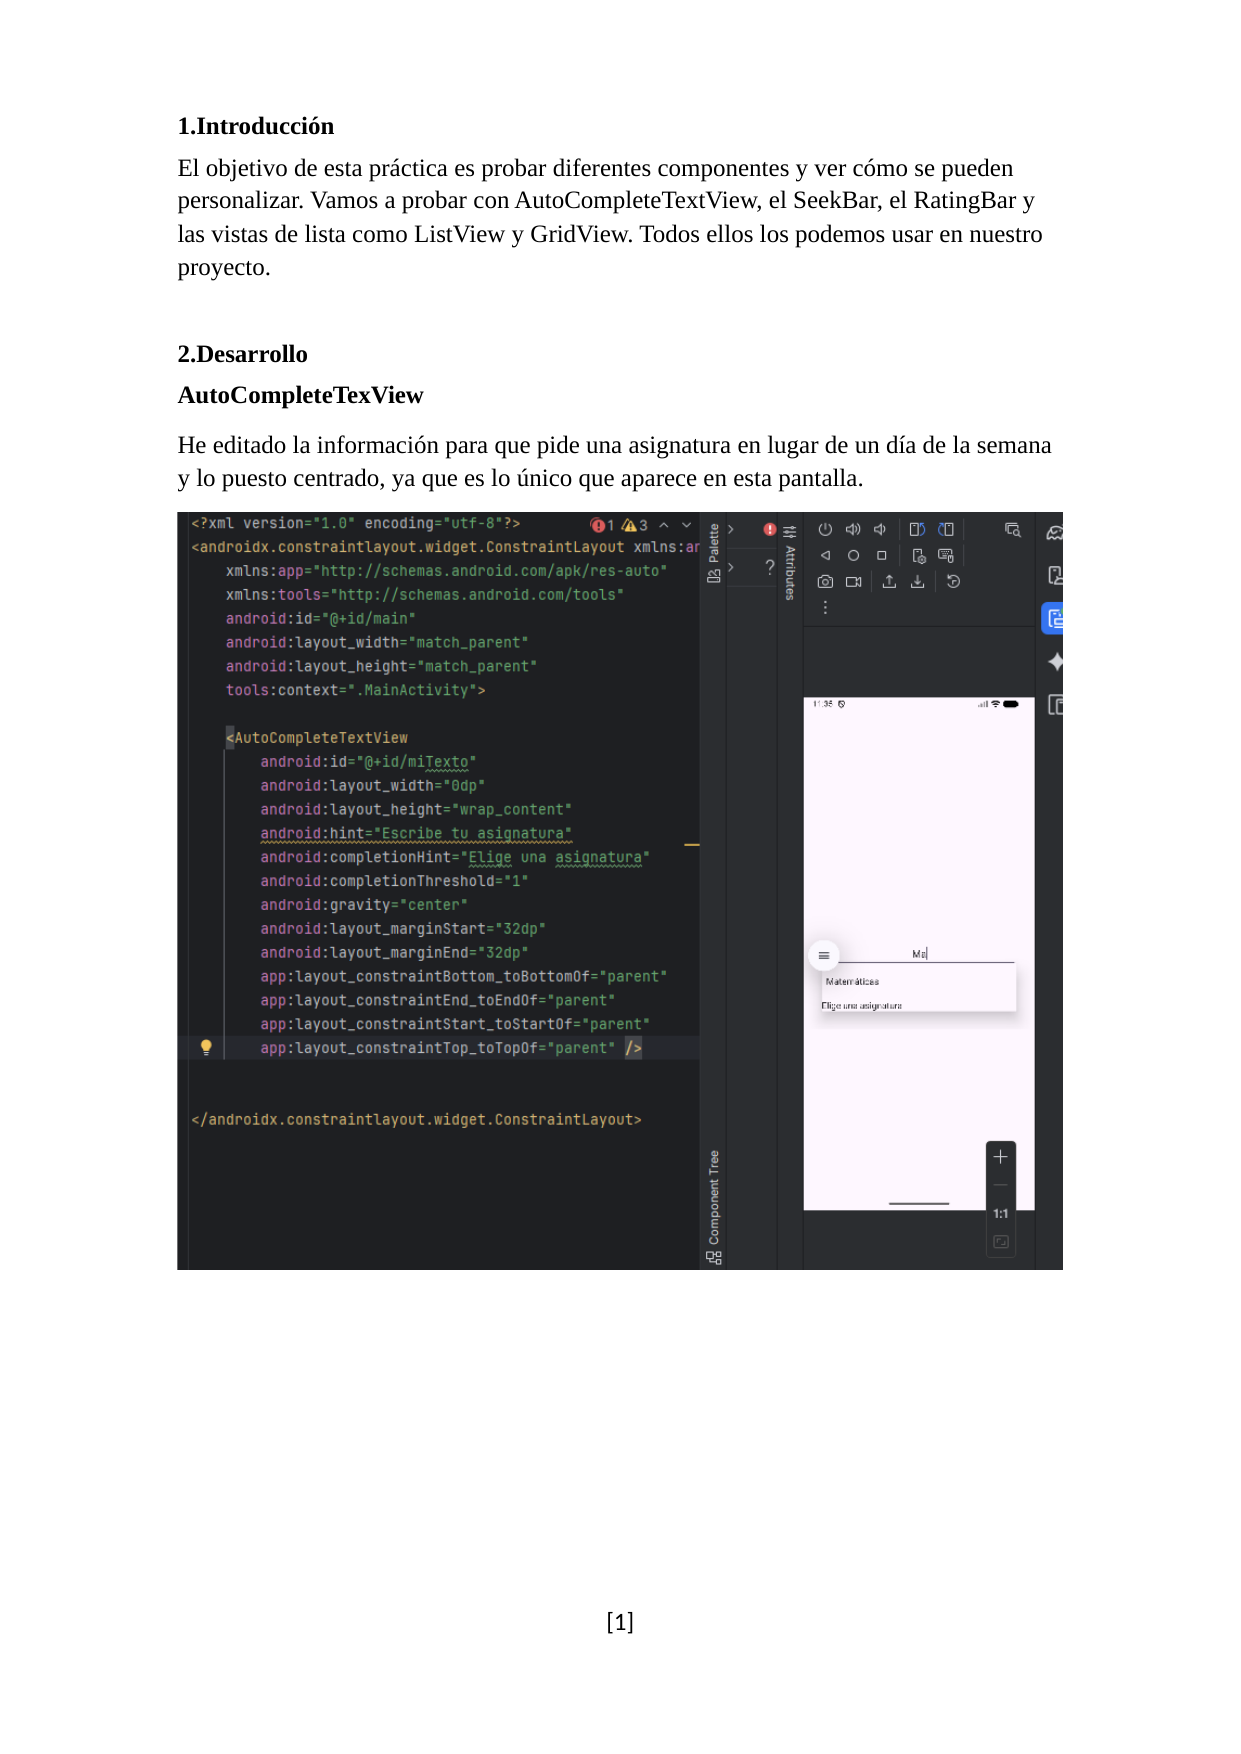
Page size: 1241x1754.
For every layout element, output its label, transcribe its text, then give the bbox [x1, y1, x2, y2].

text AutoCompleteTexView [177, 380, 1063, 409]
subtitle 2.Desarrollo [177, 339, 1063, 368]
subtitle 1.Introducción [177, 111, 1063, 140]
text He editado la información para que pide una asignatura en lugar de un día de la semana y lo puesto centrado, ya que es lo único que aparece en esta pantalla. [177, 430, 1063, 492]
text El objetivo de esta práctica es probar diferentes componentes y ver cómo se pueden personalizar. Vamos a probar con AutoCompleteTextView, el SeekBar, el RatingBar y las vistas de lista como ListView y GridView. Todos ellos los podemos usar en nuestro proyecto. [177, 153, 1063, 280]
